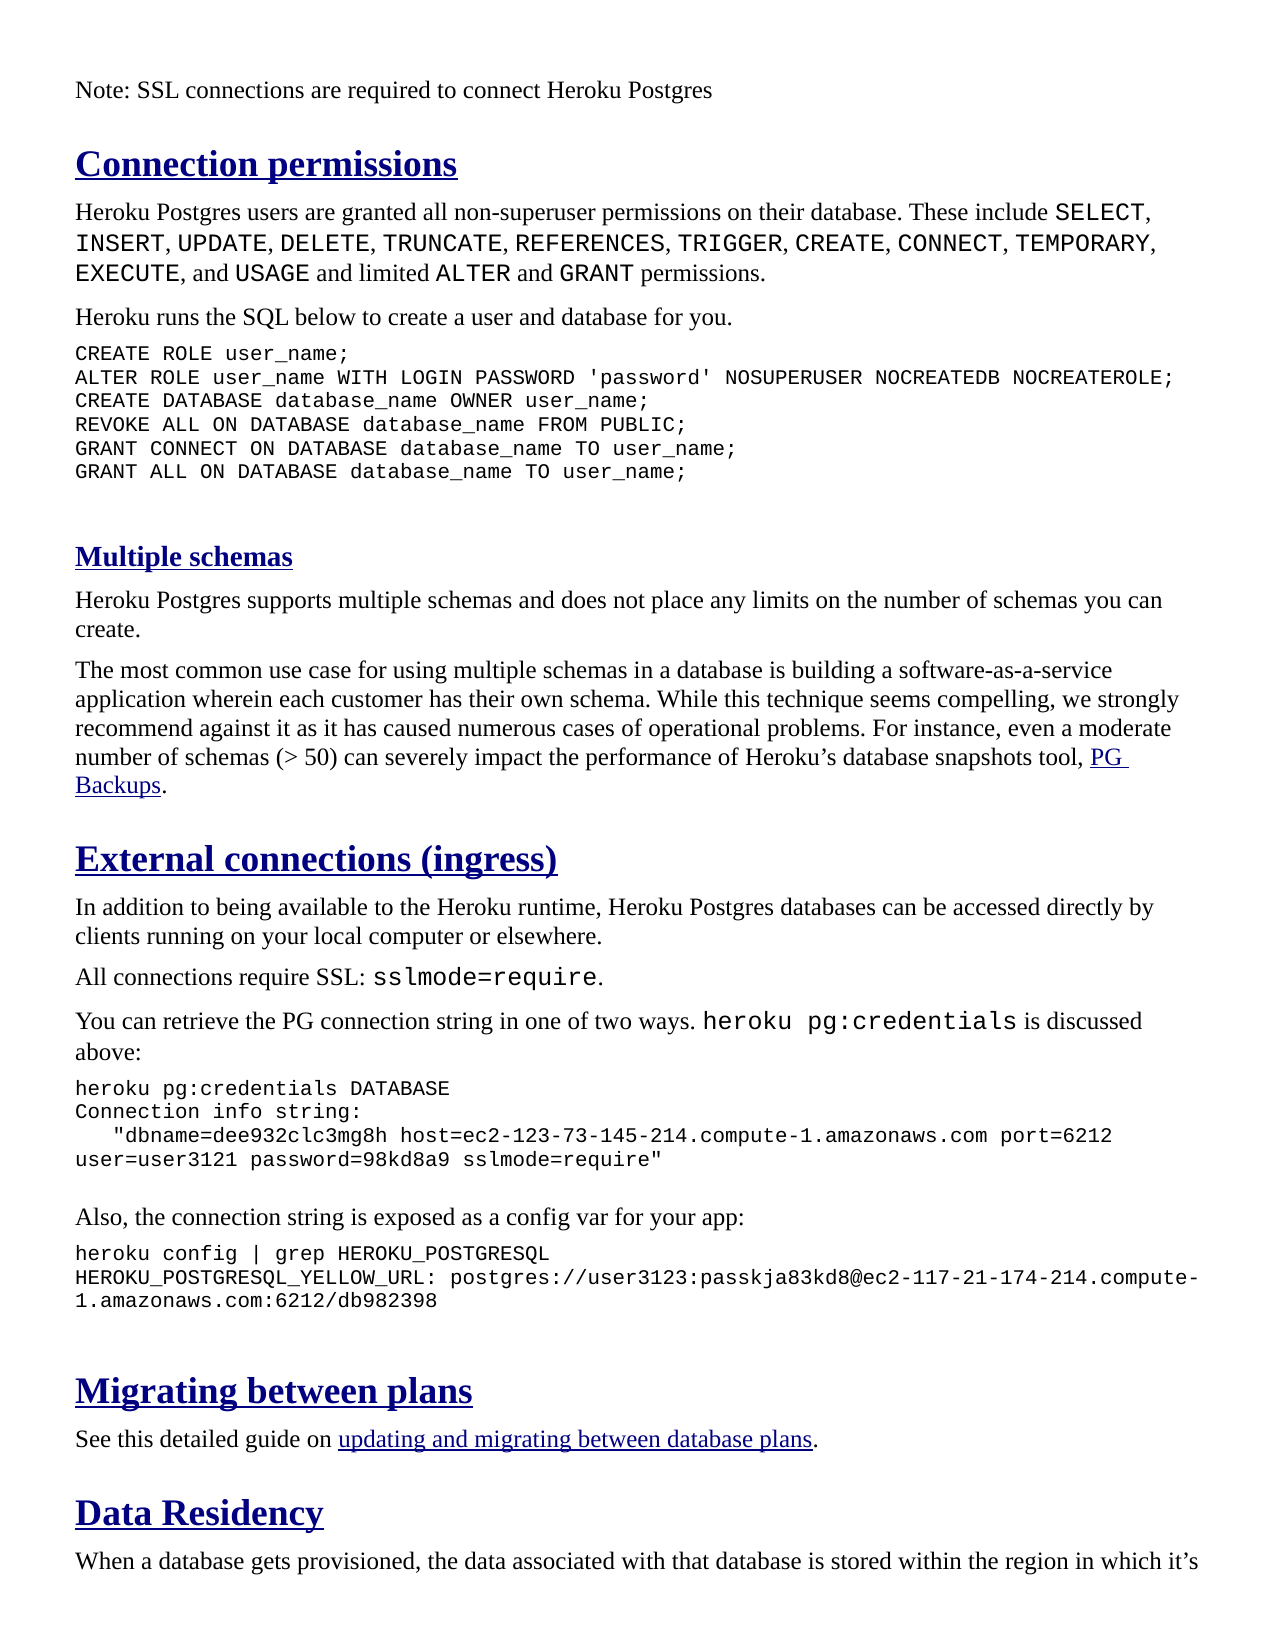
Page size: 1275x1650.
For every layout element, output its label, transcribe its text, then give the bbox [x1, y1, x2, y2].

text Note: SSL connections are required to connect Heroku Postgres [75, 75, 1200, 104]
text Heroku runs the SQL below to create a user and database for you. [75, 302, 1200, 331]
text You can retrieve the PG connection string in one of two ways. heroku pg:credentials is discussed above: [75, 1006, 1200, 1065]
text heroku pg:credentials DATABASE [75, 1078, 1200, 1101]
text When a database gets provisioned, the data associated with that database is stored within the region in which it’s [75, 1546, 1200, 1575]
text ALTER ROLE user_name WITH LOGIN PASSWORD 'password' NOSUPERUSER NOCREATEDB NOCREATEROLE; [75, 367, 1200, 390]
subtitle External connections (ingress) [75, 837, 1200, 880]
text All connections require SSL: sslmode=require. [75, 962, 1200, 993]
subtitle Multiple schemas [75, 539, 1200, 573]
text Also, the connection string is exposed as a config var for your app: [75, 1202, 1200, 1231]
subtitle Data Residency [75, 1490, 1200, 1533]
text GRANT ALL ON DATABASE database_name TO user_name; [75, 461, 1200, 485]
text CREATE ROLE user_name; [75, 343, 1200, 367]
subtitle Connection permissions [75, 141, 1200, 184]
text "dbname=dee932clc3mg8h host=ec2-123-73-145-214.compute-1.amazonaws.com port=6212 user=user3121 password=98kd8a9 sslmode=require" [75, 1125, 1200, 1172]
text GRANT CONNECT ON DATABASE database_name TO user_name; [75, 438, 1200, 461]
text Connection info string: [75, 1101, 1200, 1125]
text Heroku Postgres users are granted all non-superuser permissions on their database. These include SELECT, INSERT, UPDATE, DELETE, TRUNCATE, REFERENCES, TRIGGER, CREATE, CONNECT, TEMPORARY, EXECUTE, and USAGE and limited ALTER and GRANT permissions. [75, 197, 1200, 289]
text HEROKU_POSTGRESQL_YELLOW_URL: postgres://user3123:passkja83kd8@ec2-117-21-174-214.compute-1.amazonaws.com:6212/db982398 [75, 1267, 1200, 1314]
text CREATE DATABASE database_name OWNER user_name; [75, 390, 1200, 414]
text The most common use case for using multiple schemas in a database is building a software-as-a-service application wherein each customer has their own schema. While this technique seems compelling, we strongly recommend against it as it has caused numerous cases of operational problems. For instance, even a moderate number of schemas (> 50) can severely impact the performance of Heroku’s database snapshots tool, PG Backups. [75, 656, 1200, 799]
text In addition to being available to the Heroku runtime, Heroku Postgres databases can be accessed directly by clients running on your local computer or elsewhere. [75, 892, 1200, 950]
text See this detailed guide on updating and migrating between database plans. [75, 1424, 1200, 1453]
subtitle Migrating between plans [75, 1368, 1200, 1412]
text Heroku Postgres supports multiple schemas and does not place any limits on the number of schemas you can create. [75, 586, 1200, 643]
text heroku config | grep HEROKU_POSTGRESQL [75, 1243, 1200, 1267]
text REVOKE ALL ON DATABASE database_name FROM PUBLIC; [75, 414, 1200, 438]
